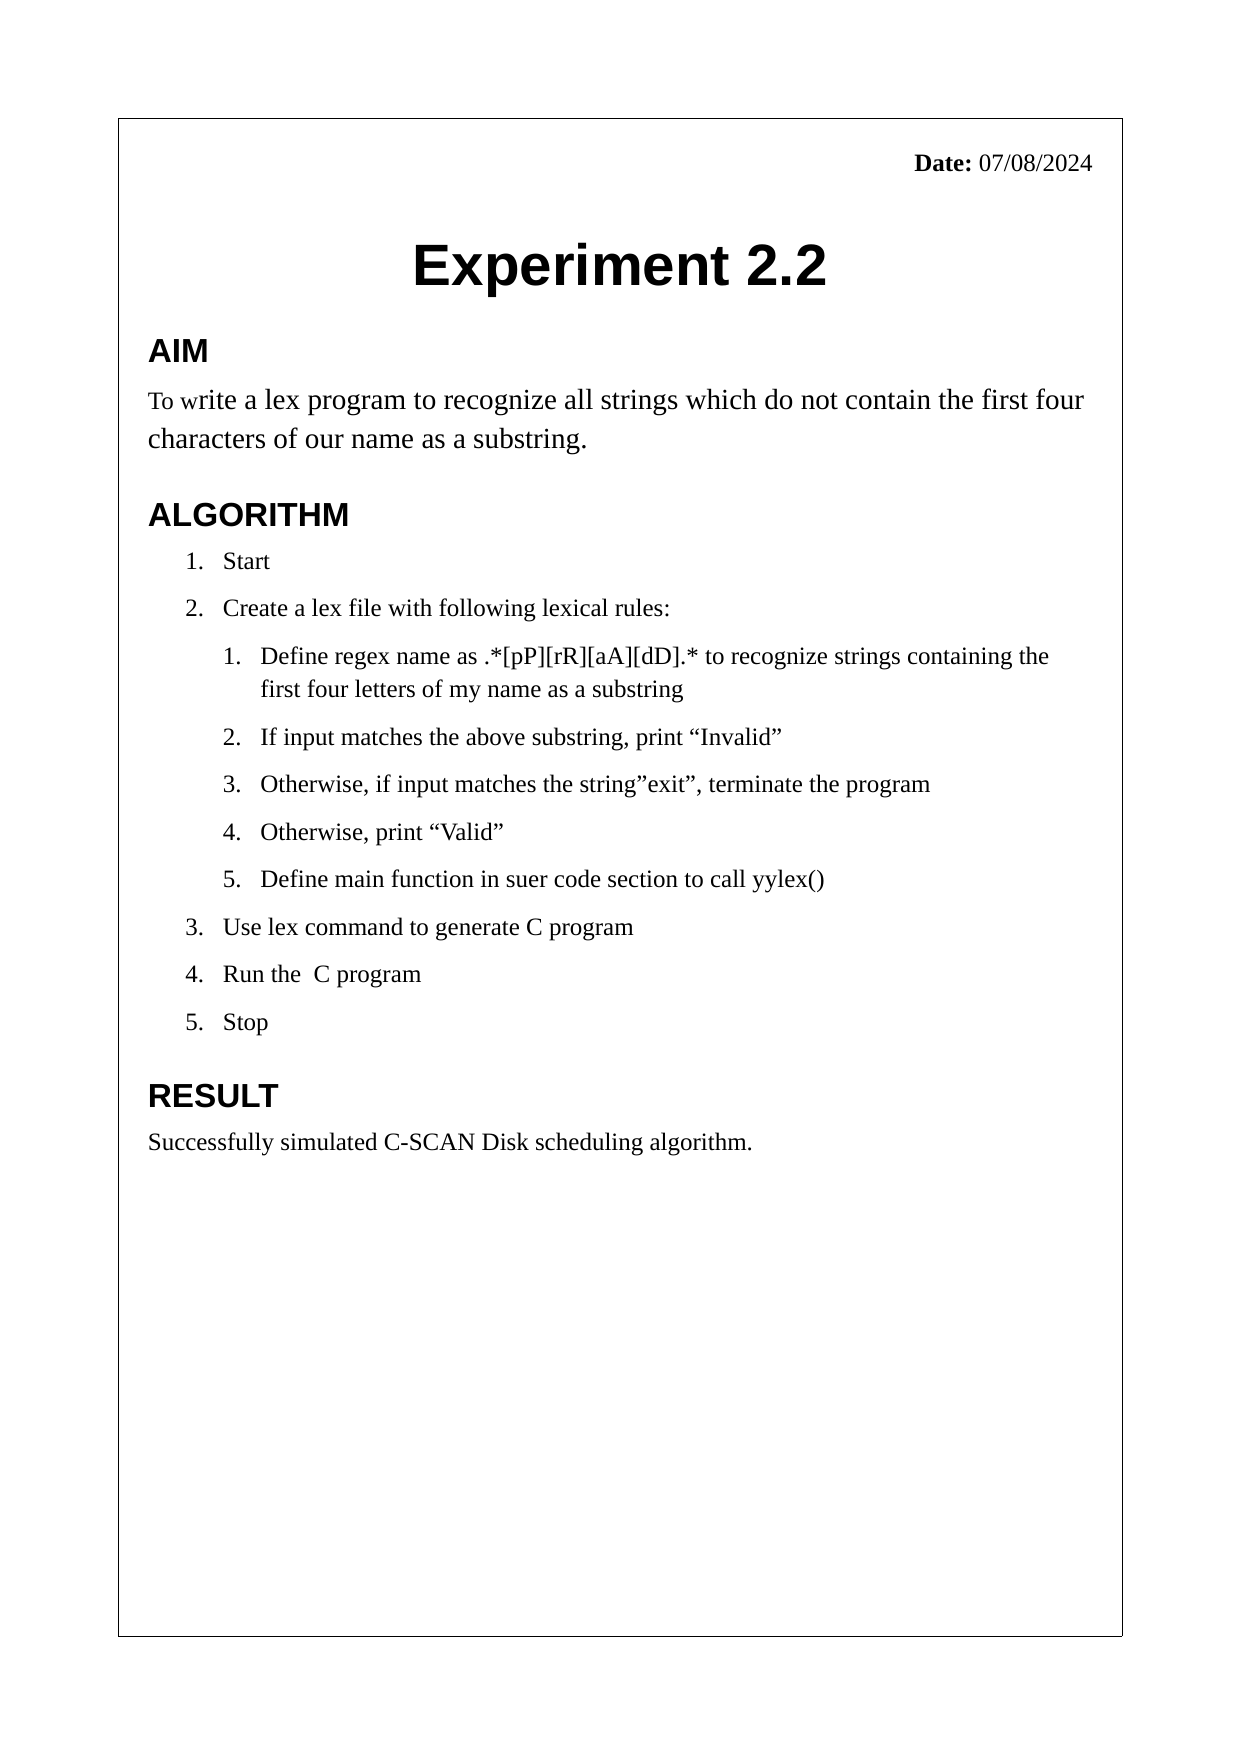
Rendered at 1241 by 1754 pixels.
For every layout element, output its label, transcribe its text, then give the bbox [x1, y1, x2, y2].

list Create a lex file with following lexical rules: [185, 593, 1092, 622]
list Use lex command to generate C program [185, 912, 1092, 941]
text To write a lex program to recognize all strings which do not contain the first four characters of our name as a substring. [148, 382, 1092, 454]
list Stop [185, 1007, 1092, 1036]
list Otherwise, if input matches the string”exit”, terminate the program [223, 769, 1092, 798]
text Successfully simulated C-SCAN Disk scheduling algorithm. [148, 1127, 1092, 1155]
list Otherwise, print “Valid” [223, 817, 1092, 846]
list Define main function in suer code section to call yylex() [223, 864, 1092, 893]
subtitle RESULT [148, 1076, 1092, 1114]
list If input matches the above substring, print “Invalid” [223, 722, 1092, 750]
list Define regex name as .*[pP][rR][aA][dD].* to recognize strings containing the first four letters of my name as a substring [223, 641, 1092, 703]
list Start [185, 546, 1092, 574]
title Experiment 2.2 [148, 231, 1092, 298]
subtitle AIM [148, 331, 1092, 370]
list Run the C program [185, 959, 1092, 988]
subtitle ALGORITHM [148, 495, 1092, 533]
